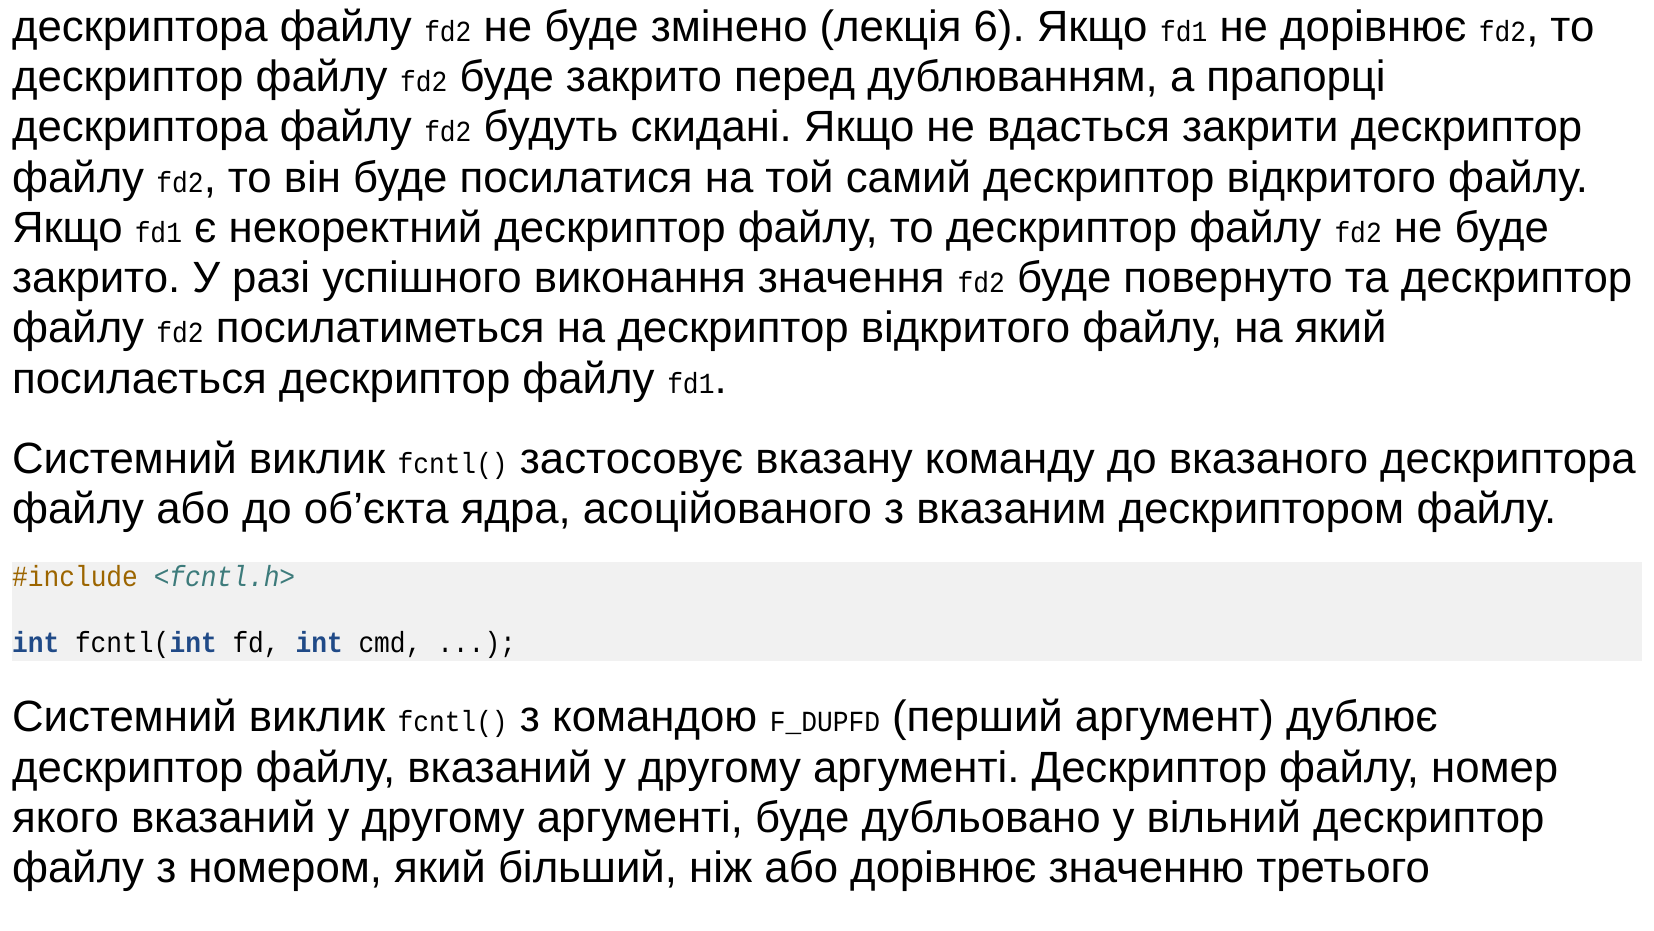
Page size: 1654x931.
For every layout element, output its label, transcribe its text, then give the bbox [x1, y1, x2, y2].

text дескриптора файлу fd2 не буде змінено (лекція 6). Якщо fd1 не дорівнює fd2, то дескриптор файлу fd2 буде закрито перед дублюванням, а прапорці дескриптора файлу fd2 будуть скидані. Якщо не вдасться закрити дескриптор файлу fd2, то він буде посилатися на той самий дескриптор відкритого файлу. Якщо fd1 є некоректний дескриптор файлу, то дескриптор файлу fd2 не буде закрито. У разі успішного виконання значення fd2 буде повернуто та дескриптор файлу fd2 посилатиметься на дескриптор відкритого файлу, на який посилається дескриптор файлу fd1. [12, 0, 1642, 402]
text int fcntl(int fd, int cmd, ...); [12, 628, 1642, 661]
text Системний виклик fcntl() застосовує вказану команду до вказаного дескриптора файлу або до об’єкта ядра, асоційованого з вказаним дескриптором файлу. [12, 432, 1642, 533]
text #include <fcntl.h> [12, 562, 1642, 595]
text Системний виклик fcntl() з командою F_DUPFD (перший аргумент) дублює дескриптор файлу, вказаний у другому аргументі. Дескриптор файлу, номер якого вказаний у другому аргументі, буде дубльовано у вільний дескриптор файлу з номером, який більший, ніж або дорівнює значенню третього [12, 691, 1642, 892]
